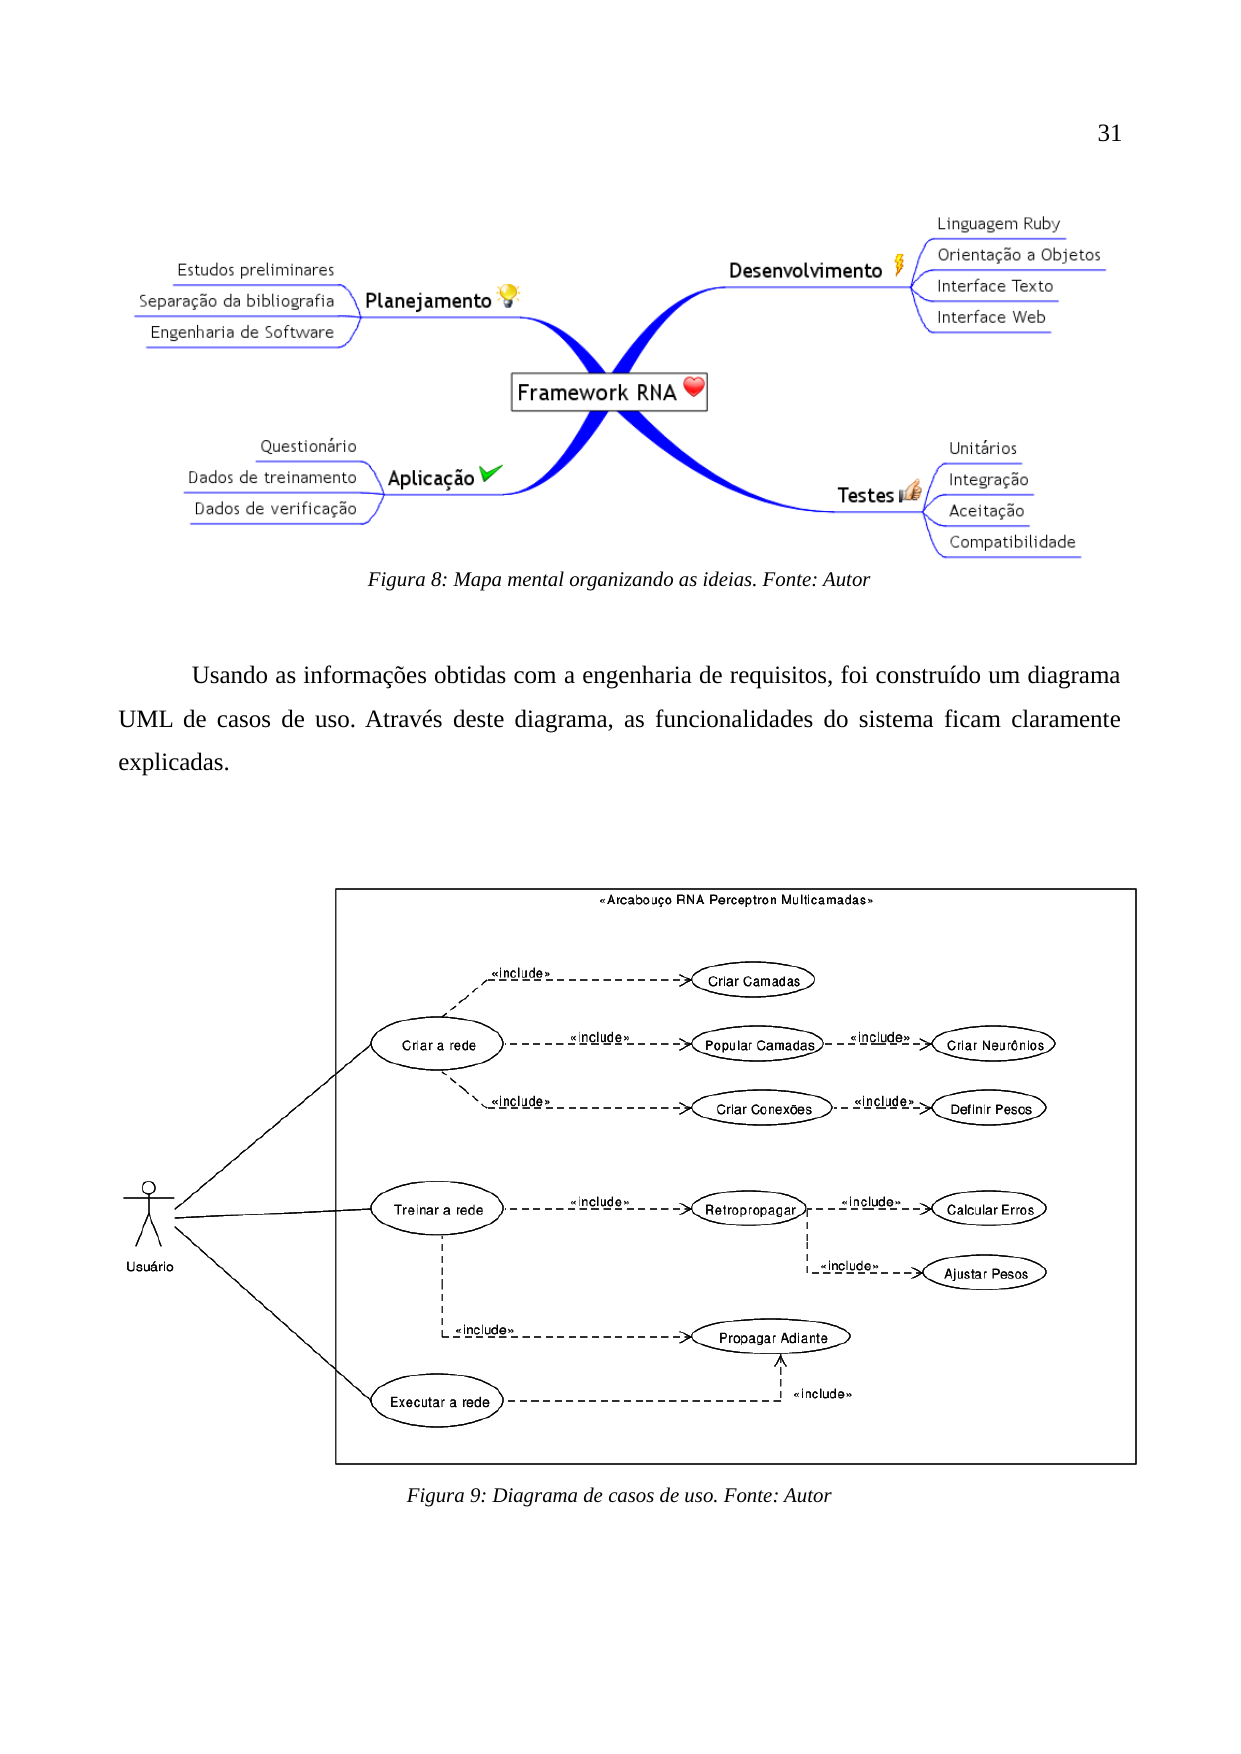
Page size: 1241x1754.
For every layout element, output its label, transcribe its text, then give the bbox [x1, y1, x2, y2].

picture [123, 197, 1117, 567]
text Figura 9: Diagrama de casos de uso. Fonte: Autor [87, 1483, 1153, 1507]
text Figura 8: Mapa mental organizando as ideias. Fonte: Autor [118, 197, 1122, 591]
text Usando as informações obtidas com a engenharia de requisitos, foi construído um diagrama UML de casos de uso. Através deste diagrama, as funcionalidades do sistema ficam claramente explicadas. [118, 661, 1122, 776]
picture [86, 870, 1154, 1483]
